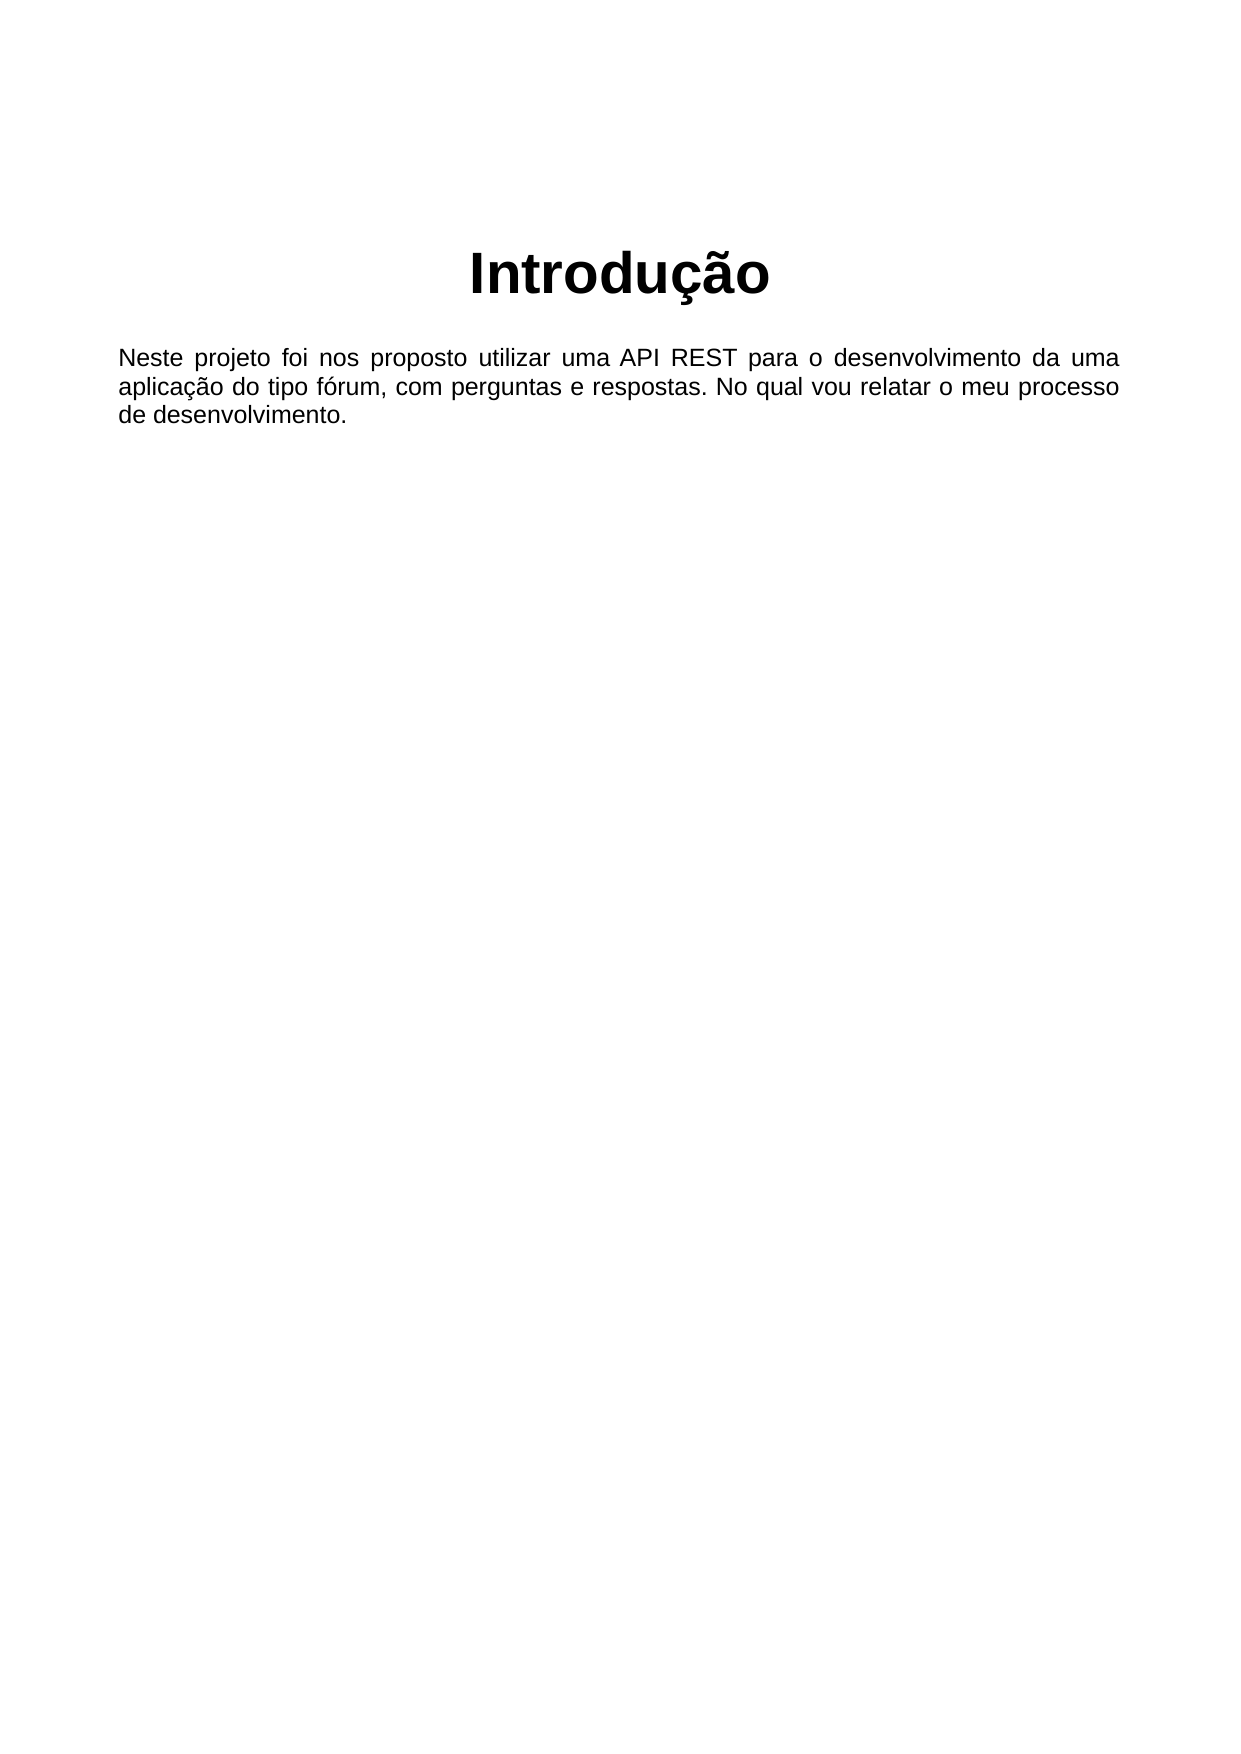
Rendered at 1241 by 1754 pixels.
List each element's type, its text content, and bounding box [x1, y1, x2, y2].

subtitle Introdução [118, 238, 1122, 305]
title Neste projeto foi nos proposto utilizar uma API REST para o desenvolvimento da uma aplicação do tipo fórum, com perguntas e respostas. No qual vou relatar o meu processo de desenvolvimento. [118, 343, 1122, 429]
